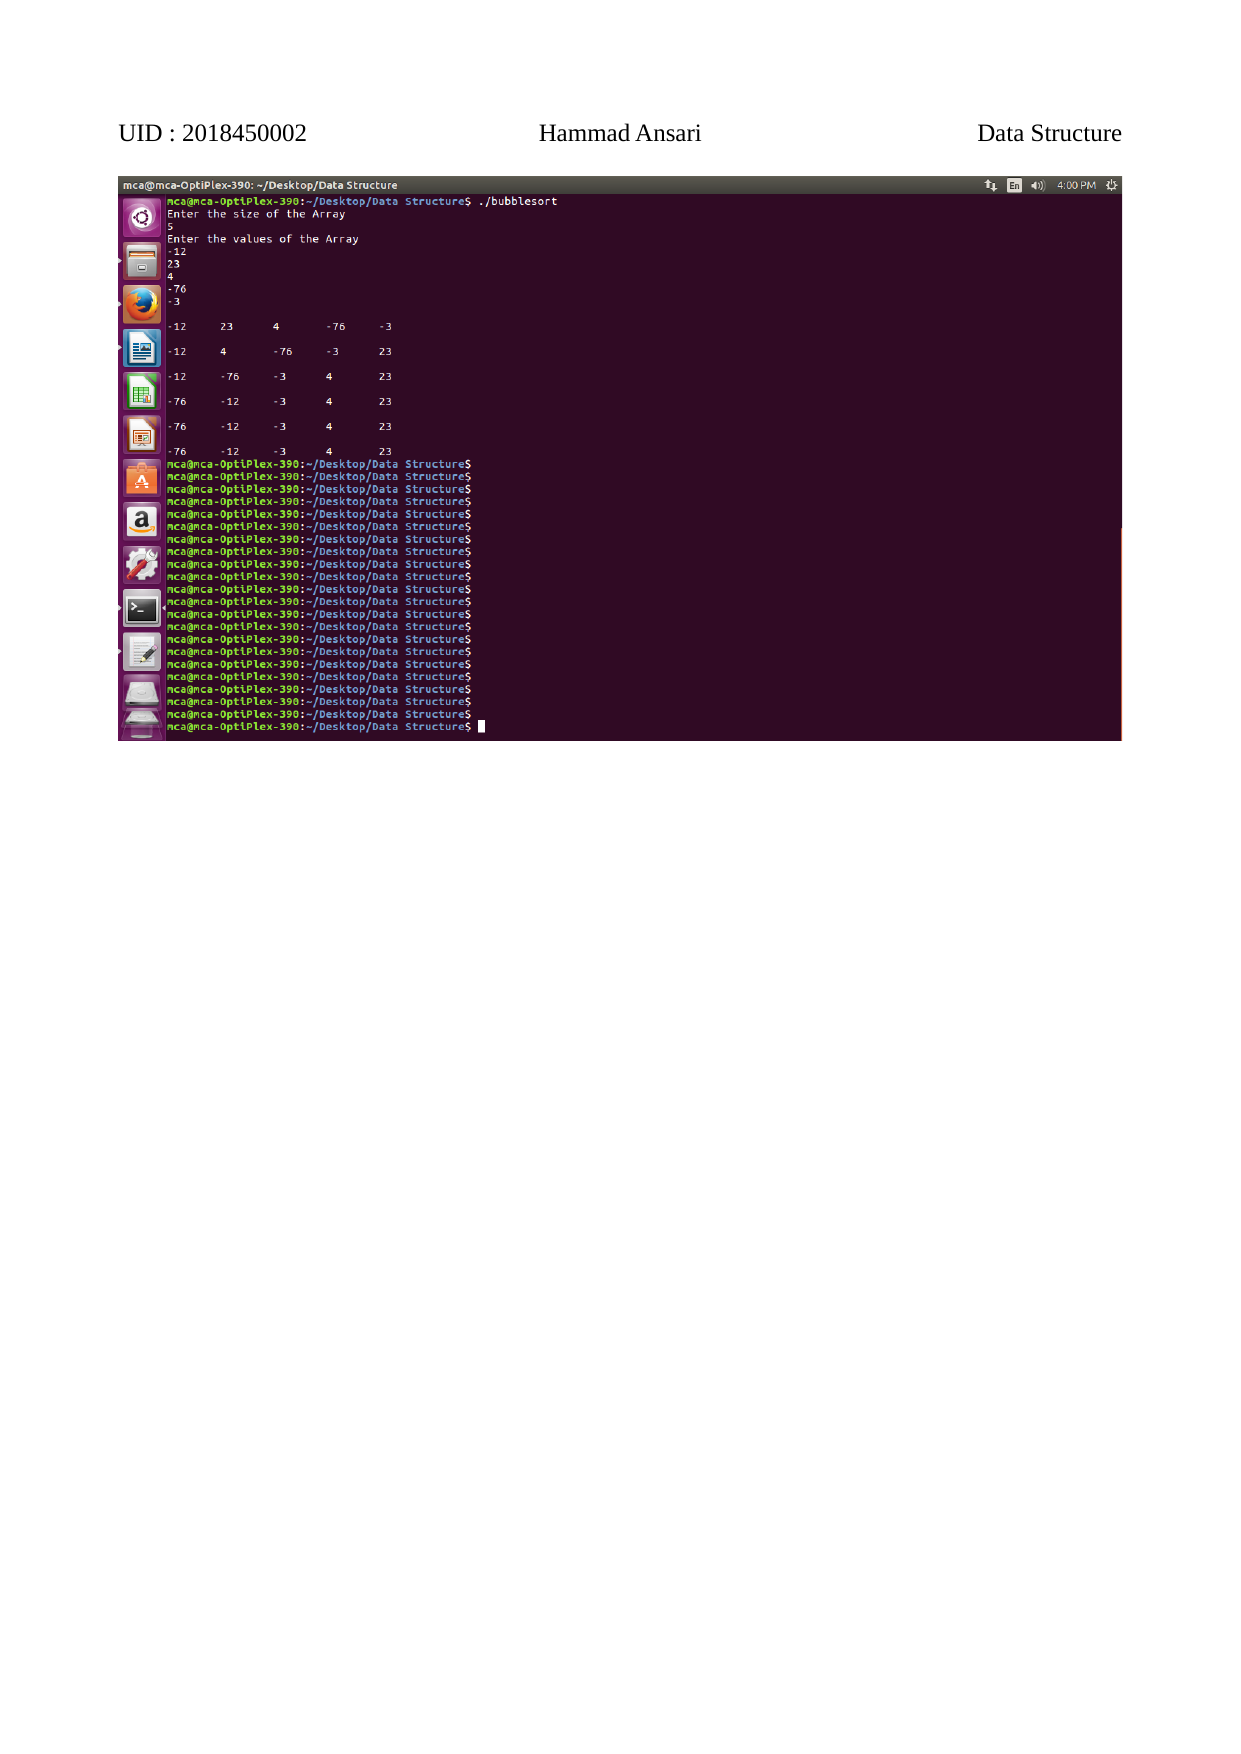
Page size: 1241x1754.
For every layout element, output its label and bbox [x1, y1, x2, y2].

picture [118, 176, 1123, 741]
